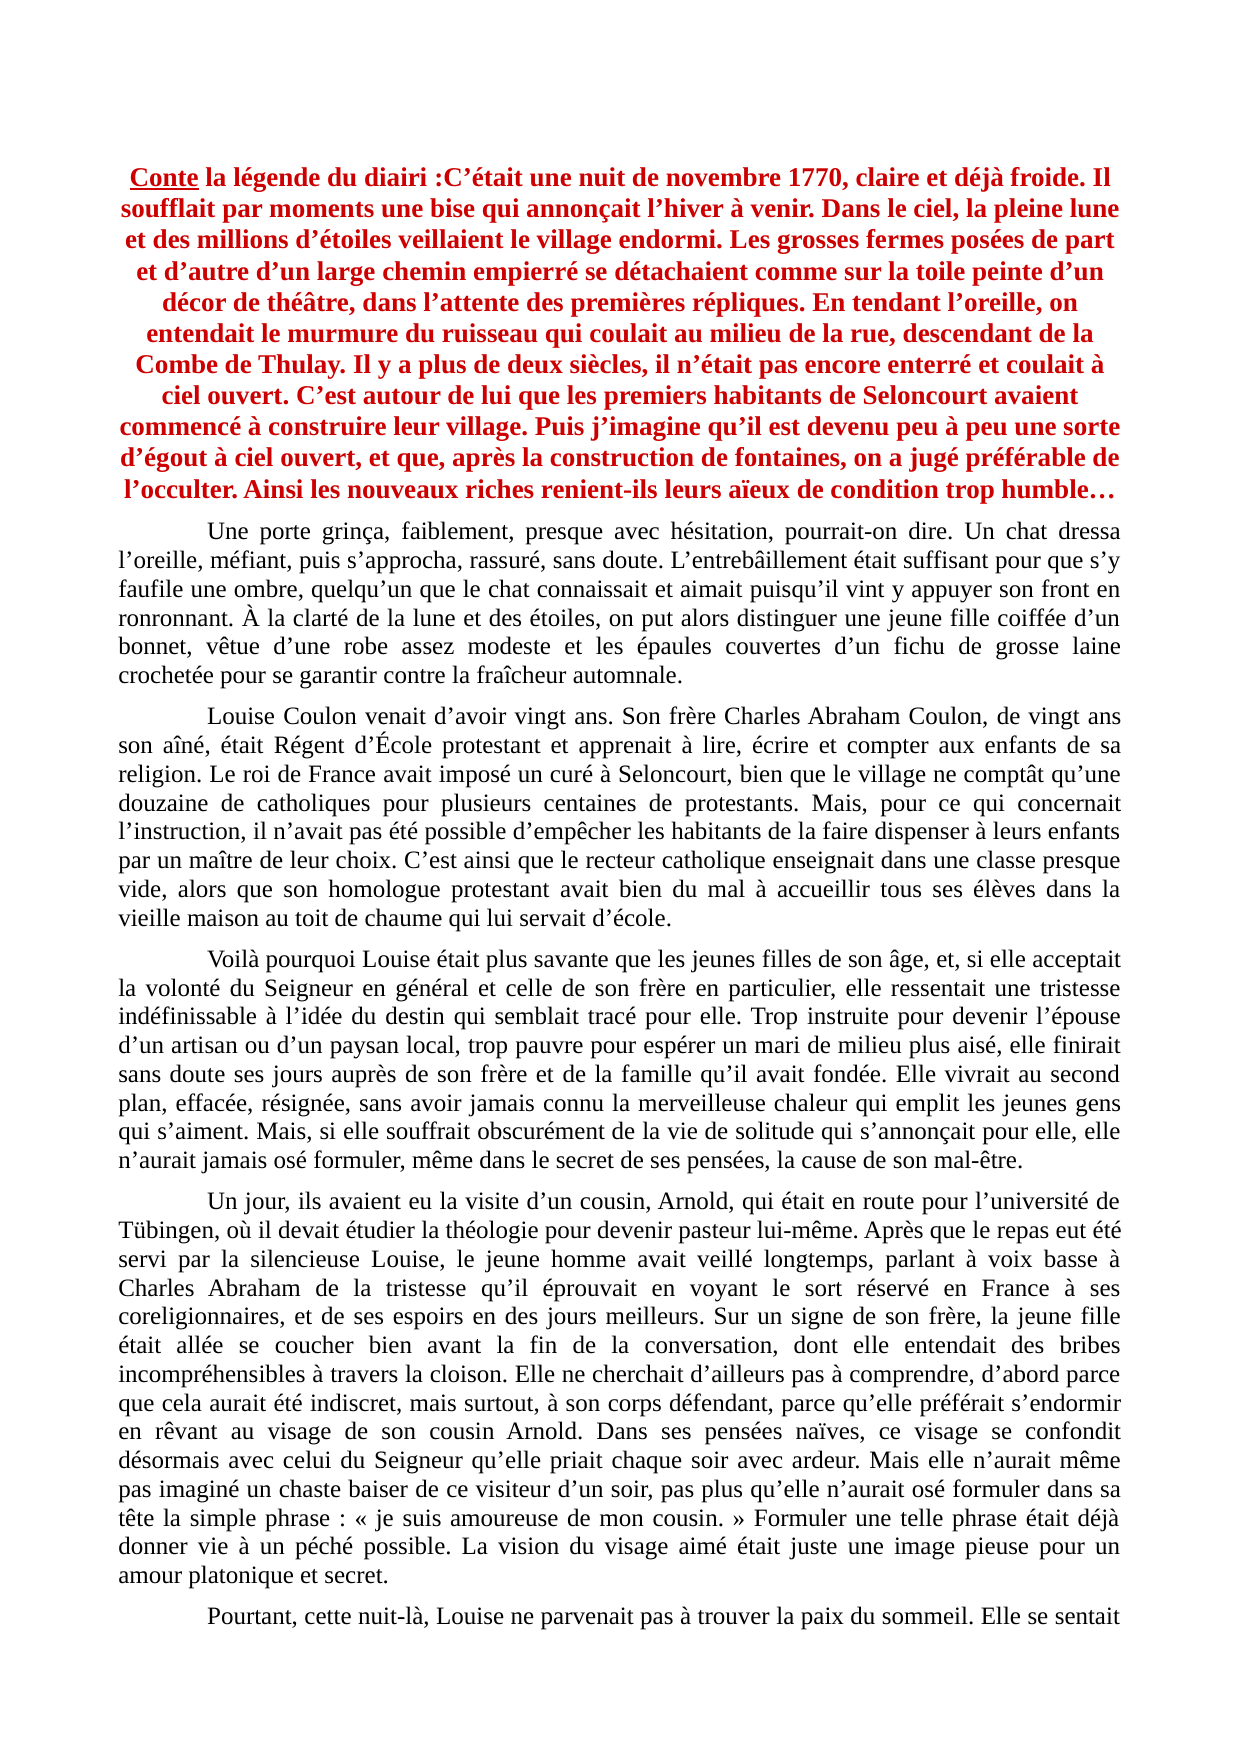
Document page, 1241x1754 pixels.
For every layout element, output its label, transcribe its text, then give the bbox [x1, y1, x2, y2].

text Louise Coulon venait d’avoir vingt ans. Son frère Charles Abraham Coulon, de vingt ans son aîné, était Régent d’École protestant et apprenait à lire, écrire et compter aux enfants de sa religion. Le roi de France avait imposé un curé à Seloncourt, bien que le village ne comptât qu’une douzaine de catholiques pour plusieurs centaines de protestants. Mais, pour ce qui concernait l’instruction, il n’avait pas été possible d’empêcher les habitants de la faire dispenser à leurs enfants par un maître de leur choix. C’est ainsi que le recteur catholique enseignait dans une classe presque vide, alors que son homologue protestant avait bien du mal à accueillir tous ses élèves dans la vieille maison au toit de chaume qui lui servait d’école. [118, 701, 1122, 931]
text Voilà pourquoi Louise était plus savante que les jeunes filles de son âge, et, si elle acceptait la volonté du Seigneur en général et celle de son frère en particulier, elle ressentait une tristesse indéfinissable à l’idée du destin qui semblait tracé pour elle. Trop instruite pour devenir l’épouse d’un artisan ou d’un paysan local, trop pauvre pour espérer un mari de milieu plus aisé, elle finirait sans doute ses jours auprès de son frère et de la famille qu’il avait fondée. Elle vivrait au second plan, effacée, résignée, sans avoir jamais connu la merveilleuse chaleur qui emplit les jeunes gens qui s’aiment. Mais, si elle souffrait obscurément de la vie de solitude qui s’annonçait pour elle, elle n’aurait jamais osé formuler, même dans le secret de ses pensées, la cause de son mal-être. [118, 944, 1122, 1174]
text Conte la légende du diairi :C’était une nuit de novembre 1770, claire et déjà froide. Il soufflait par moments une bise qui annonçait l’hiver à venir. Dans le ciel, la pleine lune et des millions d’étoiles veillaient le village endormi. Les grosses fermes posées de part et d’autre d’un large chemin empierré se détachaient comme sur la toile peinte d’un décor de théâtre, dans l’attente des premières répliques. En tendant l’oreille, on entendait le murmure du ruisseau qui coulait au milieu de la rue, descendant de la Combe de Thulay. Il y a plus de deux siècles, il n’était pas encore enterré et coulait à ciel ouvert. C’est autour de lui que les premiers habitants de Seloncourt avaient commencé à construire leur village. Puis j’imagine qu’il est devenu peu à peu une sorte d’égout à ciel ouvert, et que, après la construction de fontaines, on a jugé préférable de l’occulter. Ainsi les nouveaux riches renient-ils leurs aïeux de condition trop humble… [118, 118, 1122, 504]
text Un jour, ils avaient eu la visite d’un cousin, Arnold, qui était en route pour l’université de Tübingen, où il devait étudier la théologie pour devenir pasteur lui-même. Après que le repas eut été servi par la silencieuse Louise, le jeune homme avait veillé longtemps, parlant à voix basse à Charles Abraham de la tristesse qu’il éprouvait en voyant le sort réservé en France à ses coreligionnaires, et de ses espoirs en des jours meilleurs. Sur un signe de son frère, la jeune fille était allée se coucher bien avant la fin de la conversation, dont elle entendait des bribes incompréhensibles à travers la cloison. Elle ne cherchait d’ailleurs pas à comprendre, d’abord parce que cela aurait été indiscret, mais surtout, à son corps défendant, parce qu’elle préférait s’endormir en rêvant au visage de son cousin Arnold. Dans ses pensées naïves, ce visage se confondit désormais avec celui du Seigneur qu’elle priait chaque soir avec ardeur. Mais elle n’aurait même pas imaginé un chaste baiser de ce visiteur d’un soir, pas plus qu’elle n’aurait osé formuler dans sa tête la simple phrase : « je suis amoureuse de mon cousin. » Formuler une telle phrase était déjà donner vie à un péché possible. La vision du visage aimé était juste une image pieuse pour un amour platonique et secret. [118, 1186, 1122, 1589]
text Pourtant, cette nuit-là, Louise ne parvenait pas à trouver la paix du sommeil. Elle se sentait [118, 1601, 1122, 1630]
text Une porte grinça, faiblement, presque avec hésitation, pourrait-on dire. Un chat dressa l’oreille, méfiant, puis s’approcha, rassuré, sans doute. L’entrebâillement était suffisant pour que s’y faufile une ombre, quelqu’un que le chat connaissait et aimait puisqu’il vint y appuyer son front en ronronnant. À la clarté de la lune et des étoiles, on put alors distinguer une jeune fille coiffée d’un bonnet, vêtue d’une robe assez modeste et les épaules couvertes d’un fichu de grosse laine crochetée pour se garantir contre la fraîcheur automnale. [118, 516, 1122, 689]
